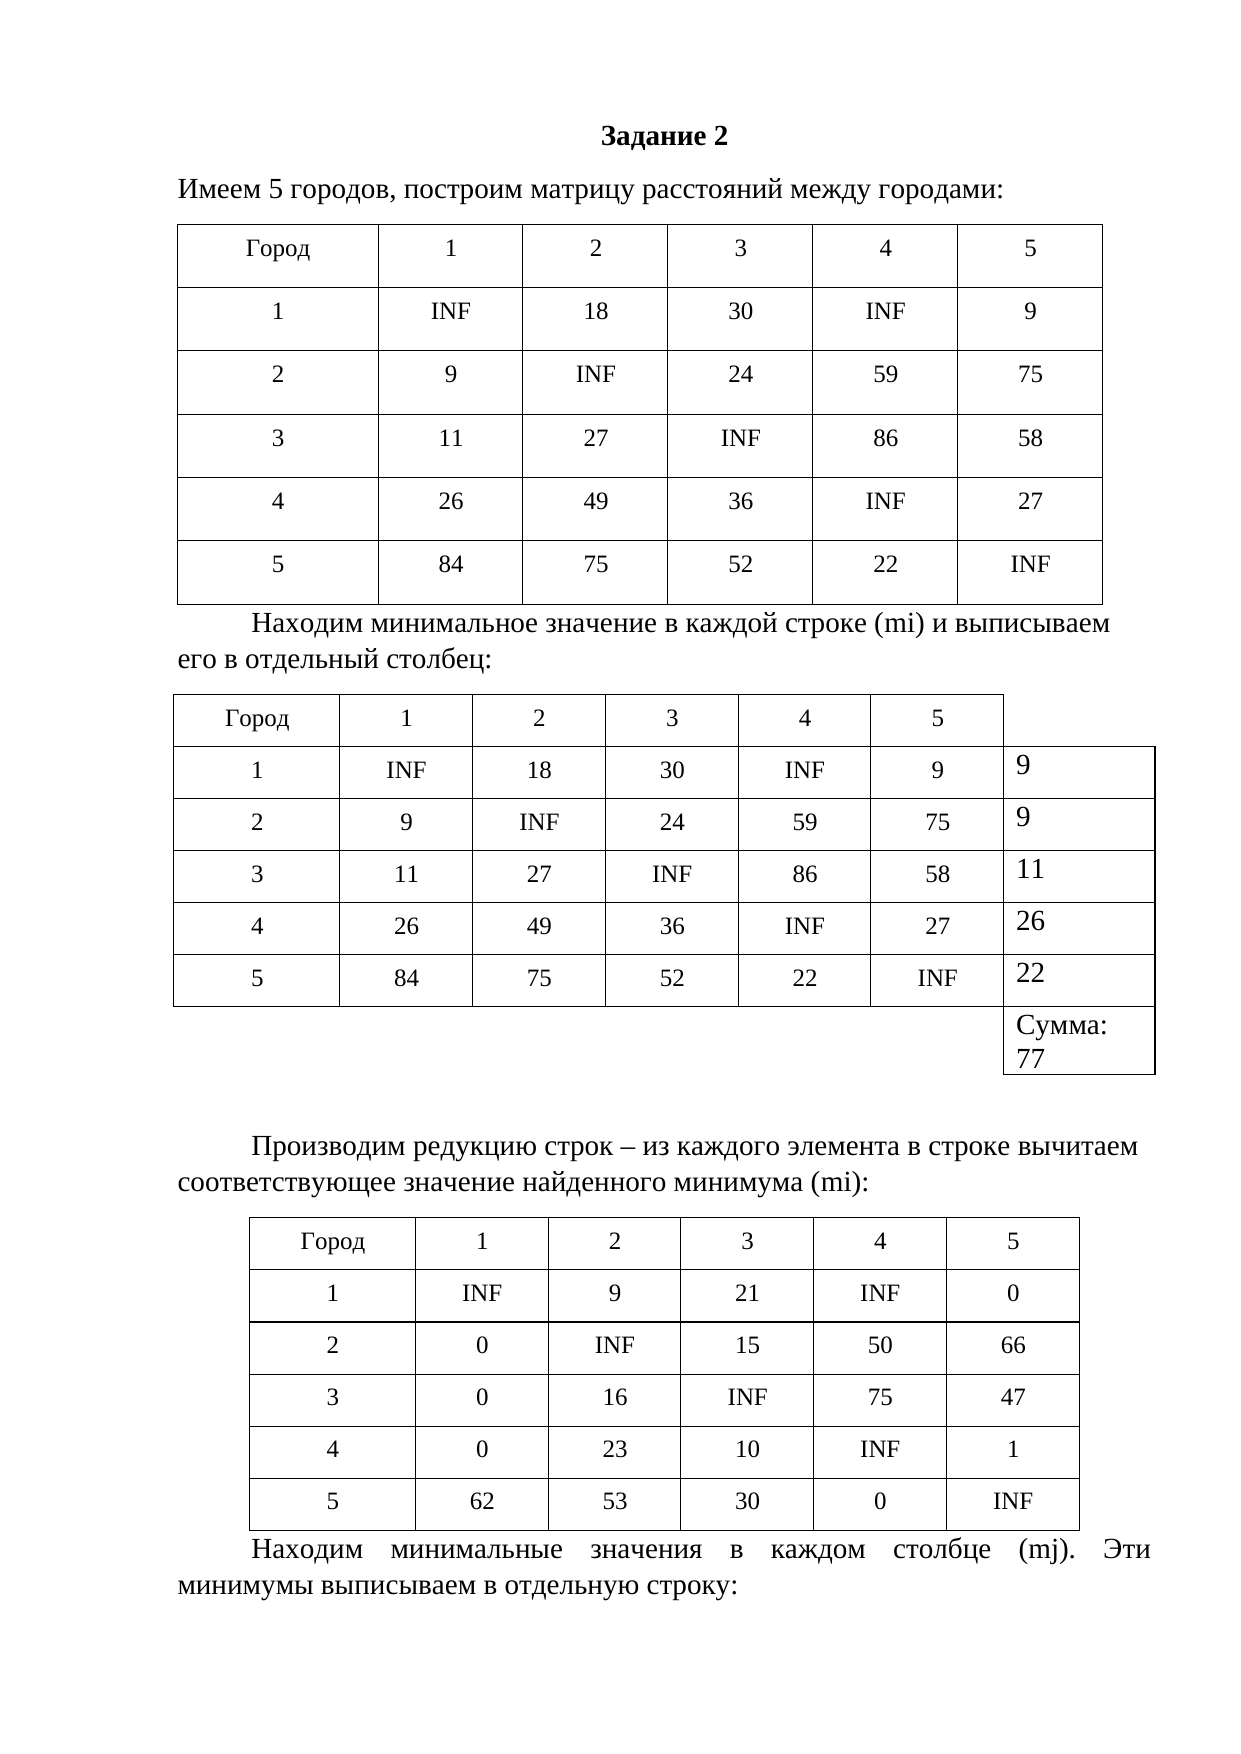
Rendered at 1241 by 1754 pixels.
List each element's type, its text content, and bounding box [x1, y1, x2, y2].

table_header Город [174, 695, 339, 746]
table_cell INF [813, 288, 957, 350]
table_cell 18 [523, 288, 667, 350]
table_cell 53 [549, 1479, 680, 1530]
table_cell [871, 1007, 1003, 1074]
table_cell [340, 1007, 472, 1074]
table_cell INF [814, 1270, 946, 1321]
table_cell 5 [174, 955, 339, 1006]
text Задание 2 [177, 118, 1152, 152]
table_cell 9 [549, 1270, 680, 1321]
table_cell 10 [681, 1427, 813, 1478]
table_cell 3 [250, 1375, 415, 1426]
table_cell 3 [178, 415, 378, 477]
table_cell INF [606, 851, 738, 902]
table_header Город [250, 1218, 415, 1269]
table_cell 30 [681, 1479, 813, 1530]
table_cell 86 [739, 851, 870, 902]
table_cell 16 [549, 1375, 680, 1426]
table_cell 75 [871, 799, 1003, 850]
table_cell INF [814, 1427, 946, 1478]
table_cell 21 [681, 1270, 813, 1321]
table_cell 52 [606, 955, 738, 1006]
table_cell 75 [958, 351, 1102, 414]
table_cell 66 [947, 1323, 1079, 1373]
table_cell INF [958, 541, 1102, 604]
table_cell 4 [250, 1427, 415, 1478]
table_cell 15 [681, 1323, 813, 1373]
table_cell INF [668, 415, 812, 477]
table_header 5 [871, 695, 1003, 746]
table_cell INF [681, 1375, 813, 1426]
table_cell 22 [813, 541, 957, 604]
table_header 5 [958, 225, 1102, 287]
table_cell 50 [814, 1323, 946, 1373]
table_cell 0 [416, 1323, 548, 1373]
table_header 5 [947, 1218, 1079, 1269]
table_cell 30 [668, 288, 812, 350]
table_cell 24 [606, 799, 738, 850]
table_cell INF [379, 288, 522, 350]
table_cell 9 [871, 747, 1003, 798]
table_cell 11 [340, 851, 472, 902]
table_cell INF [549, 1323, 680, 1373]
table_cell 27 [473, 851, 605, 902]
text Производим редукцию строк – из каждого элемента в строке вычитаем соответствующее значение найденного минимума (mi): [177, 1128, 1152, 1198]
table_cell 49 [473, 903, 605, 954]
table_cell INF [739, 903, 870, 954]
table_cell 0 [416, 1375, 548, 1426]
table_cell 11 [1004, 851, 1154, 902]
table_header 1 [379, 225, 522, 287]
table_cell [605, 1007, 738, 1074]
table_cell INF [523, 351, 667, 414]
table_cell 1 [947, 1427, 1079, 1478]
table_cell 58 [958, 415, 1102, 477]
table_cell [473, 1007, 605, 1074]
table_cell 5 [250, 1479, 415, 1530]
table_cell [738, 1007, 871, 1074]
table_cell 0 [814, 1479, 946, 1530]
table_cell 5 [178, 541, 378, 604]
table_cell 24 [668, 351, 812, 414]
table_cell 9 [340, 799, 472, 850]
table_header 3 [668, 225, 812, 287]
table_cell 47 [947, 1375, 1079, 1426]
table_cell 0 [416, 1427, 548, 1478]
table_header 2 [473, 695, 605, 746]
table_cell 0 [947, 1270, 1079, 1321]
table_cell 23 [549, 1427, 680, 1478]
table_header 4 [739, 695, 870, 746]
table_cell [174, 1007, 340, 1074]
table_cell 30 [606, 747, 738, 798]
table_cell 27 [871, 903, 1003, 954]
table_cell 36 [606, 903, 738, 954]
table_header 1 [416, 1218, 548, 1269]
table_cell Сумма: 77 [1004, 1007, 1154, 1074]
table_cell INF [416, 1270, 548, 1321]
table_header 2 [549, 1218, 680, 1269]
table_cell 18 [473, 747, 605, 798]
text Находим минимальные значения в каждом столбце (mj). Эти минимумы выписываем в отдельную строку: [177, 1531, 1152, 1600]
table_header 4 [813, 225, 957, 287]
table_cell 62 [416, 1479, 548, 1530]
table_cell 59 [813, 351, 957, 414]
table_cell 3 [174, 851, 339, 902]
table_cell INF [739, 747, 870, 798]
table_cell 2 [250, 1323, 415, 1373]
table_cell INF [947, 1479, 1079, 1530]
table_cell 2 [178, 351, 378, 414]
table_cell 22 [739, 955, 870, 1006]
table_cell 59 [739, 799, 870, 850]
text Находим минимальное значение в каждой строке (mi) и выписываем его в отдельный столбец: [177, 605, 1152, 674]
table_cell 75 [523, 541, 667, 604]
table_cell 75 [473, 955, 605, 1006]
table_header 3 [606, 695, 738, 746]
table_cell INF [340, 747, 472, 798]
table_cell 1 [250, 1270, 415, 1321]
table_cell 86 [813, 415, 957, 477]
table_header 2 [523, 225, 667, 287]
table_cell 27 [523, 415, 667, 477]
table_cell 4 [178, 478, 378, 540]
table_header [1004, 694, 1155, 746]
table_cell 84 [379, 541, 522, 604]
table_cell 9 [958, 288, 1102, 350]
table_cell 9 [1004, 799, 1154, 850]
table_cell 9 [379, 351, 522, 414]
table_cell 75 [814, 1375, 946, 1426]
table_cell INF [871, 955, 1003, 1006]
table_cell 52 [668, 541, 812, 604]
table_cell INF [473, 799, 605, 850]
table_cell 4 [174, 903, 339, 954]
table_header 3 [681, 1218, 813, 1269]
table_cell 9 [1004, 747, 1154, 798]
table_cell 26 [340, 903, 472, 954]
text Имеем 5 городов, построим матрицу расстояний между городами: [177, 171, 1152, 204]
table_cell 26 [1004, 903, 1154, 954]
table_cell 1 [178, 288, 378, 350]
table_cell 22 [1004, 955, 1154, 1006]
table_cell 27 [958, 478, 1102, 540]
table_cell 49 [523, 478, 667, 540]
table_header 4 [814, 1218, 946, 1269]
table_header 1 [340, 695, 472, 746]
table_cell INF [813, 478, 957, 540]
table_header Город [178, 225, 378, 287]
table_cell 26 [379, 478, 522, 540]
table_cell 11 [379, 415, 522, 477]
table_cell 58 [871, 851, 1003, 902]
table_cell 1 [174, 747, 339, 798]
table_cell 36 [668, 478, 812, 540]
table_cell 84 [340, 955, 472, 1006]
table_cell 2 [174, 799, 339, 850]
